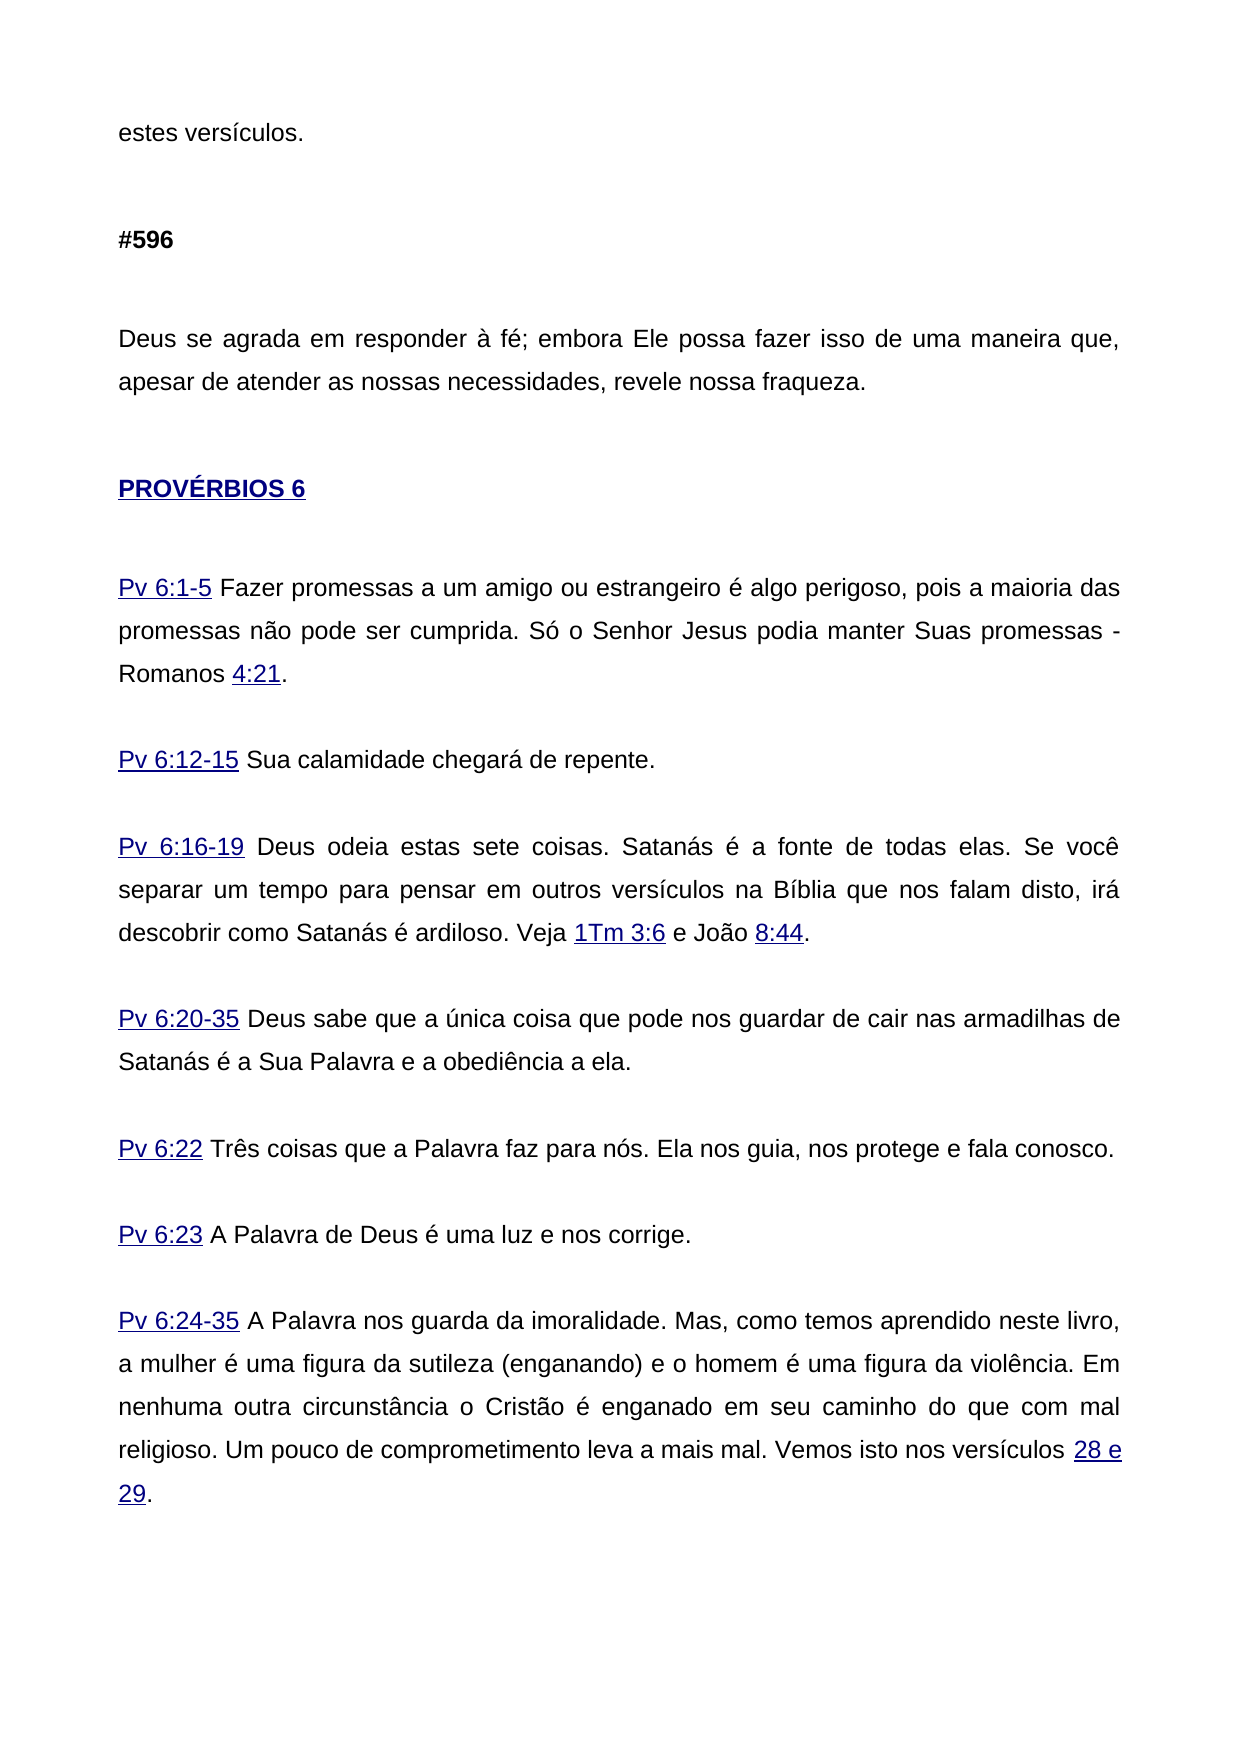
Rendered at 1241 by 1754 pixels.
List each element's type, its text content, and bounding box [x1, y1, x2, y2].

subtitle #596 [118, 225, 1122, 254]
text Pv 6:16-19 Deus odeia estas sete coisas. Satanás é a fonte de todas elas. Se você separar um tempo para pensar em outros versículos na Bíblia que nos falam disto, irá descobrir como Satanás é ardiloso. Veja 1Tm 3:6 e João 8:44. [118, 832, 1122, 947]
text Pv 6:12-15 Sua calamidade chegará de repente. [118, 745, 1122, 774]
subtitle PROVÉRBIOS 6 [118, 474, 1122, 503]
text Deus se agrada em responder à fé; embora Ele possa fazer isso de uma maneira que, apesar de atender as nossas necessidades, revele nossa fraqueza. [118, 324, 1122, 396]
text estes versículos. [118, 118, 1122, 147]
text Pv 6:24-35 A Palavra nos guarda da imoralidade. Mas, como temos aprendido neste livro, a mulher é uma figura da sutileza (enganando) e o homem é uma figura da violência. Em nenhuma outra circunstância o Cristão é enganado em seu caminho do que com mal religioso. Um pouco de comprometimento leva a mais mal. Vemos isto nos versículos 28 e 29. [118, 1306, 1122, 1507]
text Pv 6:1-5 Fazer promessas a um amigo ou estrangeiro é algo perigoso, pois a maioria das promessas não pode ser cumprida. Só o Senhor Jesus podia manter Suas promessas - Romanos 4:21. [118, 573, 1122, 688]
text Pv 6:23 A Palavra de Deus é uma luz e nos corrige. [118, 1220, 1122, 1248]
text Pv 6:20-35 Deus sabe que a única coisa que pode nos guardar de cair nas armadilhas de Satanás é a Sua Palavra e a obediência a ela. [118, 1004, 1122, 1076]
text Pv 6:22 Três coisas que a Palavra faz para nós. Ela nos guia, nos protege e fala conosco. [118, 1133, 1122, 1162]
